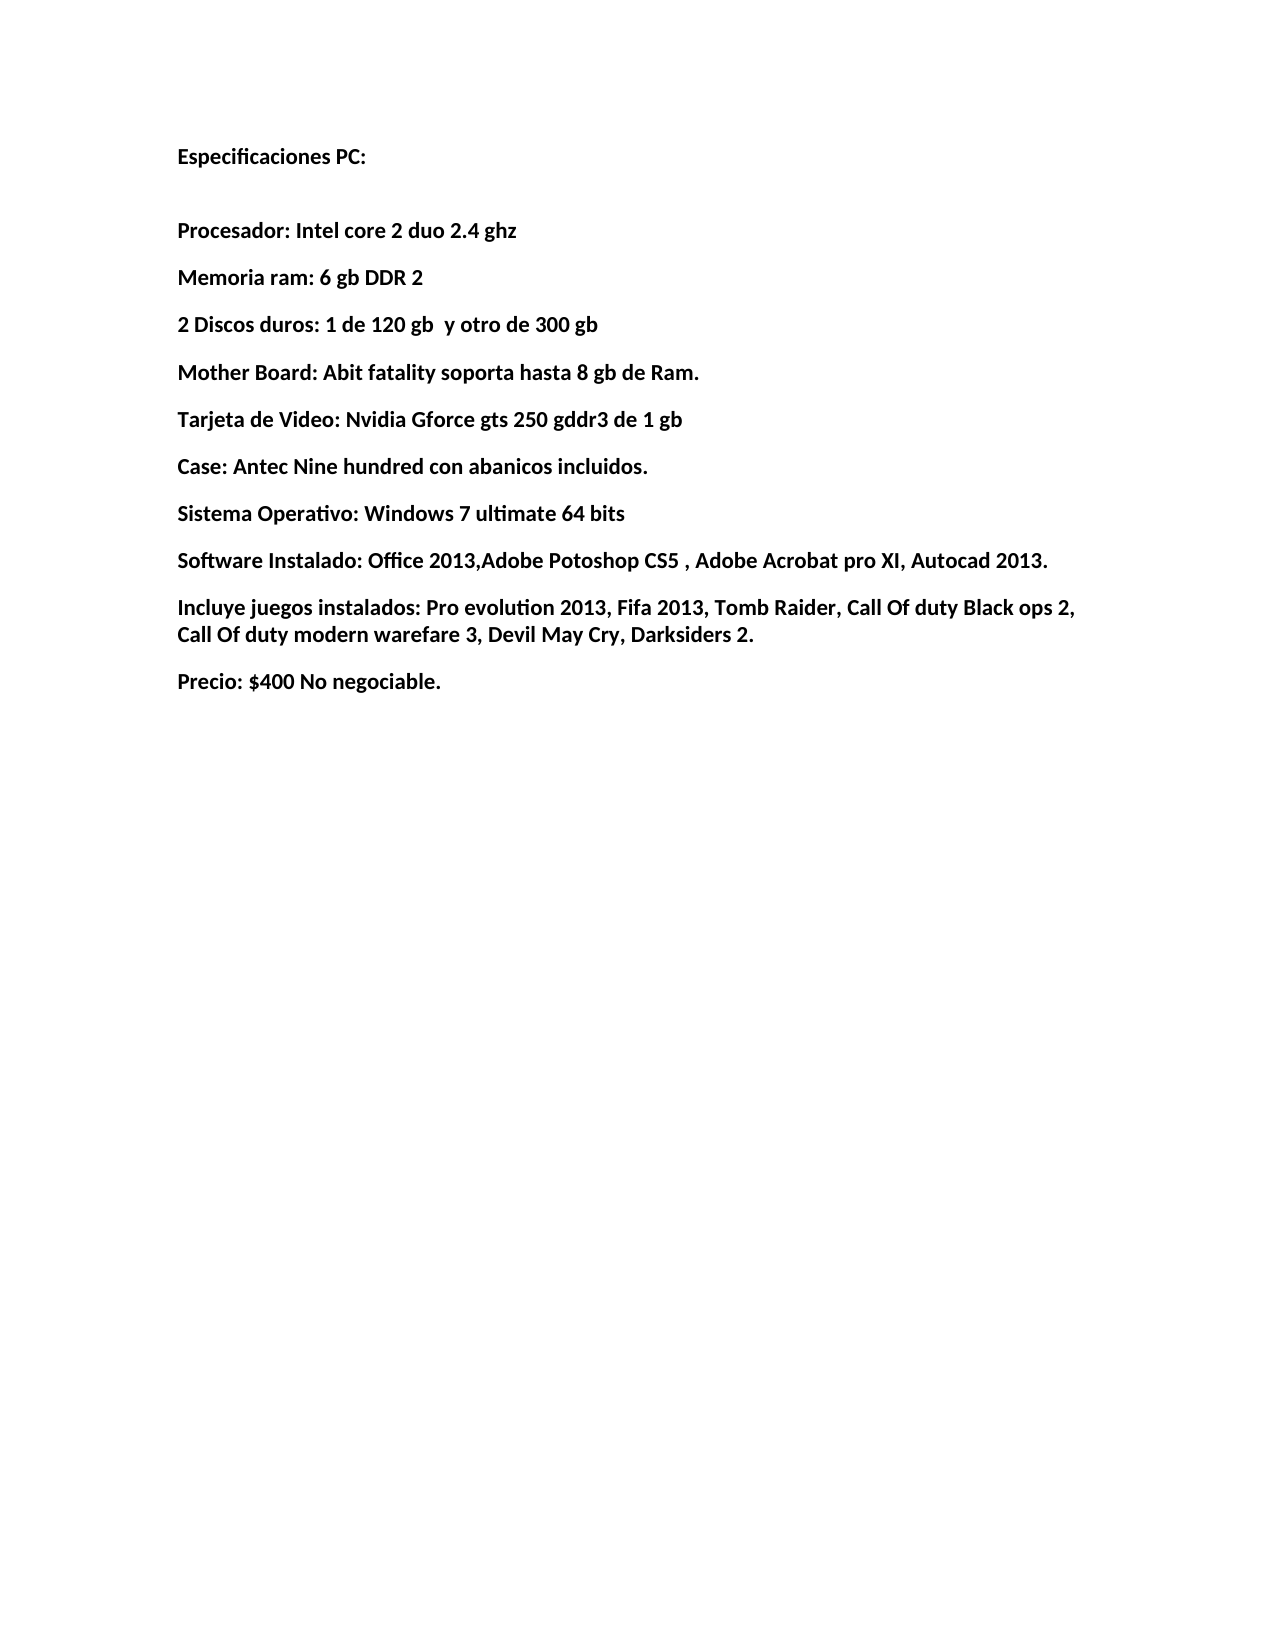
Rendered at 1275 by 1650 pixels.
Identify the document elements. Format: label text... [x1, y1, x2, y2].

text Procesador: Intel core 2 duo 2.4 ghz [177, 221, 1098, 244]
text Tarjeta de Video: Nvidia Gforce gts 250 gddr3 de 1 gb [177, 410, 1098, 433]
text 2 Discos duros: 1 de 120 gb y otro de 300 gb [177, 316, 1098, 338]
text Case: Antec Nine hundred con abanicos incluidos. [177, 457, 1098, 480]
text Precio: $400 No negociable. [177, 672, 1098, 695]
text Sistema Operativo: Windows 7 ultimate 64 bits [177, 504, 1098, 527]
text Incluye juegos instalados: Pro evolution 2013, Fifa 2013, Tomb Raider, Call Of duty Black ops 2, Call Of duty modern warefare 3, Devil May Cry, Darksiders 2. [177, 599, 1098, 648]
text Especificaciones PC: [177, 148, 1098, 197]
text Mother Board: Abit fatality soporta hasta 8 gb de Ram. [177, 363, 1098, 386]
text Software Instalado: Office 2013,Adobe Potoshop CS5 , Adobe Acrobat pro XI, Autocad 2013. [177, 551, 1098, 574]
text Memoria ram: 6 gb DDR 2 [177, 268, 1098, 291]
